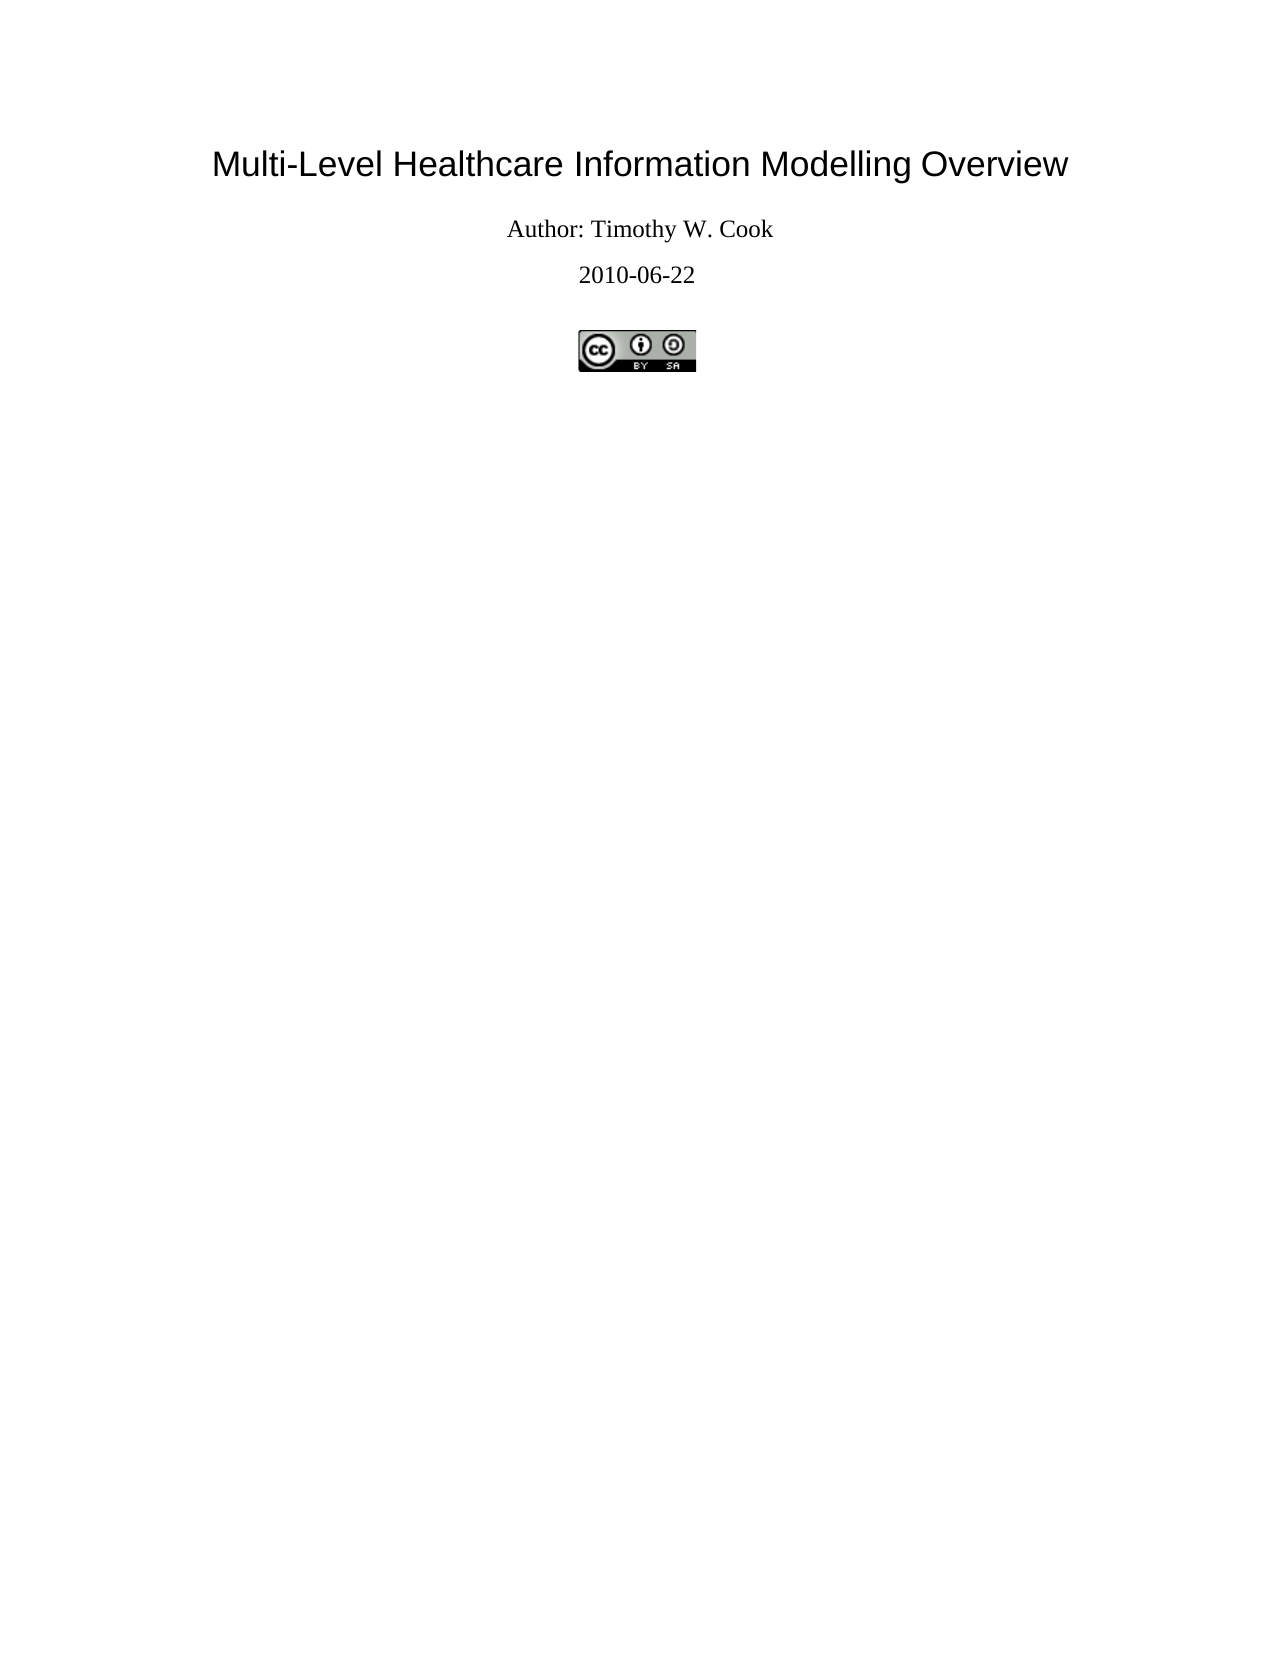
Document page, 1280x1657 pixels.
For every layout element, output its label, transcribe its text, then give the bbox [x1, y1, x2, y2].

text 2010-06-22 [150, 260, 1130, 289]
title Multi-Level Healthcare Information Modelling Overview [150, 143, 1130, 184]
text Author: Timothy W. Cook [150, 214, 1130, 242]
picture [577, 330, 697, 372]
